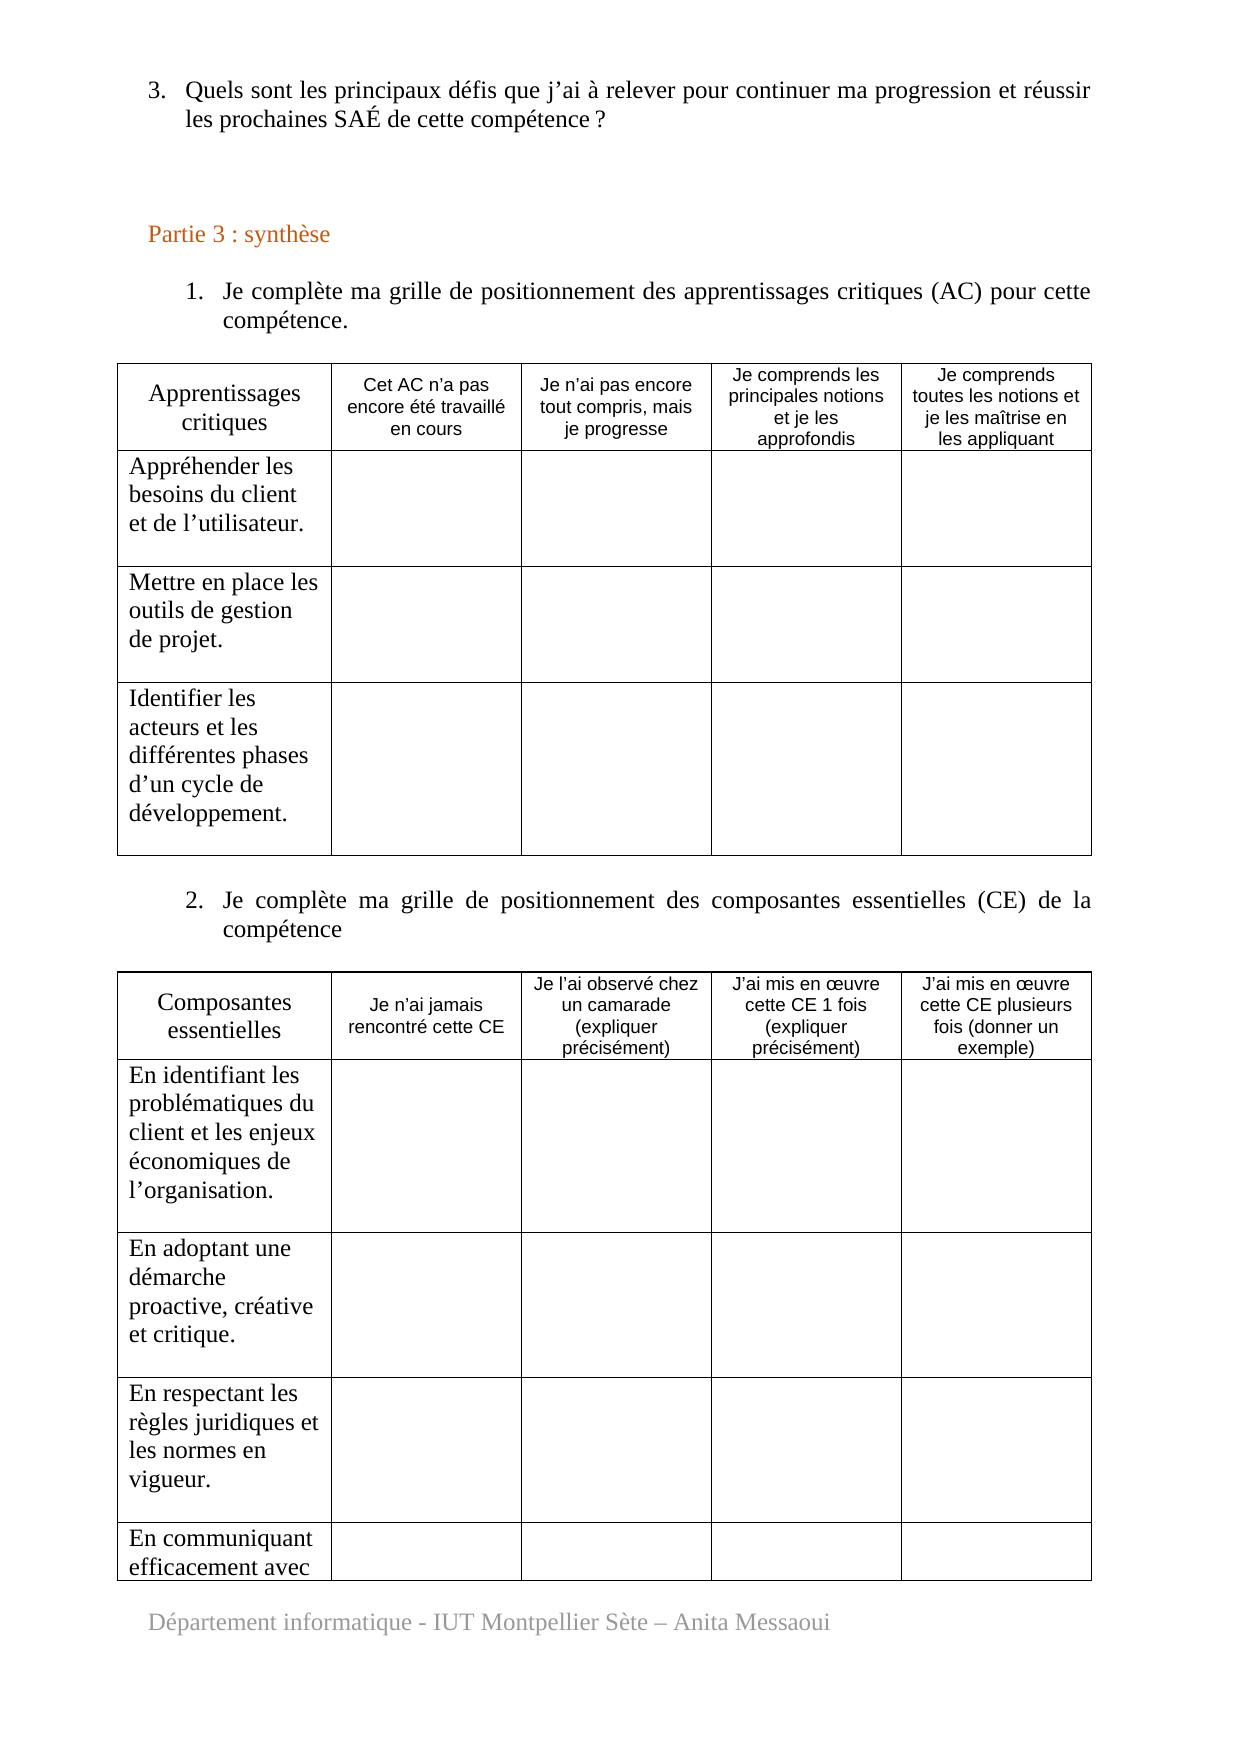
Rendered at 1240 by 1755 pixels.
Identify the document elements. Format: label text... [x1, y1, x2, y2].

table_cell En adoptant une démarche proactive, créative et critique. [118, 1233, 331, 1377]
table_header Je n’ai pas encore tout compris, mais je progresse [522, 364, 711, 450]
table_cell En communiquant efficacement avec [118, 1523, 331, 1580]
table_cell [902, 1378, 1091, 1522]
list Je complète ma grille de positionnement des composantes essentielles (CE) de la compétence [185, 885, 1092, 943]
table_cell [522, 567, 711, 682]
table_cell [712, 1378, 901, 1522]
table_header J’ai mis en œuvre cette CE plusieurs fois (donner un exemple) [902, 973, 1091, 1059]
table_header Composantes essentielles [118, 973, 331, 1059]
table_cell [522, 1060, 711, 1232]
table_cell [712, 567, 901, 682]
table_cell En respectant les règles juridiques et les normes en vigueur. [118, 1378, 331, 1522]
table_cell [712, 1060, 901, 1232]
table_cell [332, 1378, 521, 1522]
table_header Je comprends les principales notions et je les approfondis [712, 364, 901, 450]
list Je complète ma grille de positionnement des apprentissages critiques (AC) pour cette compétence. [185, 276, 1092, 334]
table_cell Appréhender les besoins du client et de l’utilisateur. [118, 451, 331, 566]
table_cell [332, 1523, 521, 1580]
table_cell [332, 683, 521, 855]
table_header Apprentissages critiques [118, 364, 331, 450]
table_cell [332, 1233, 521, 1377]
table_cell [332, 1060, 521, 1232]
table_cell [712, 683, 901, 855]
table_cell Mettre en place les outils de gestion de projet. [118, 567, 331, 682]
table_cell En identifiant les problématiques du client et les enjeux économiques de l’organisation. [118, 1060, 331, 1232]
table_cell [902, 1233, 1091, 1377]
table_cell [712, 1523, 901, 1580]
table_cell [902, 567, 1091, 682]
table_cell [522, 1378, 711, 1522]
table_cell [902, 451, 1091, 566]
table_cell [522, 1523, 711, 1580]
table_header J’ai mis en œuvre cette CE 1 fois (expliquer précisément) [712, 973, 901, 1059]
table_cell [902, 1060, 1091, 1232]
table_cell [522, 1233, 711, 1377]
table_header Je n’ai jamais rencontré cette CE [332, 973, 521, 1059]
table_cell [712, 451, 901, 566]
table_header Je l’ai observé chez un camarade (expliquer précisément) [522, 973, 711, 1059]
table_header Je comprends toutes les notions et je les maîtrise en les appliquant [902, 364, 1091, 450]
table_cell [332, 451, 521, 566]
table_cell [522, 683, 711, 855]
table_cell [902, 1523, 1091, 1580]
table_cell [522, 451, 711, 566]
table_cell [712, 1233, 901, 1377]
table_cell [902, 683, 1091, 855]
list Quels sont les principaux défis que j’ai à relever pour continuer ma progression et réussir les prochaines SAÉ de cette compétence ? [148, 75, 1092, 132]
text Partie 3 : synthèse [148, 219, 1092, 247]
table_header Cet AC n’a pas encore été travaillé en cours [332, 364, 521, 450]
table_cell Identifier les acteurs et les différentes phases d’un cycle de développement. [118, 683, 331, 855]
table_cell [332, 567, 521, 682]
